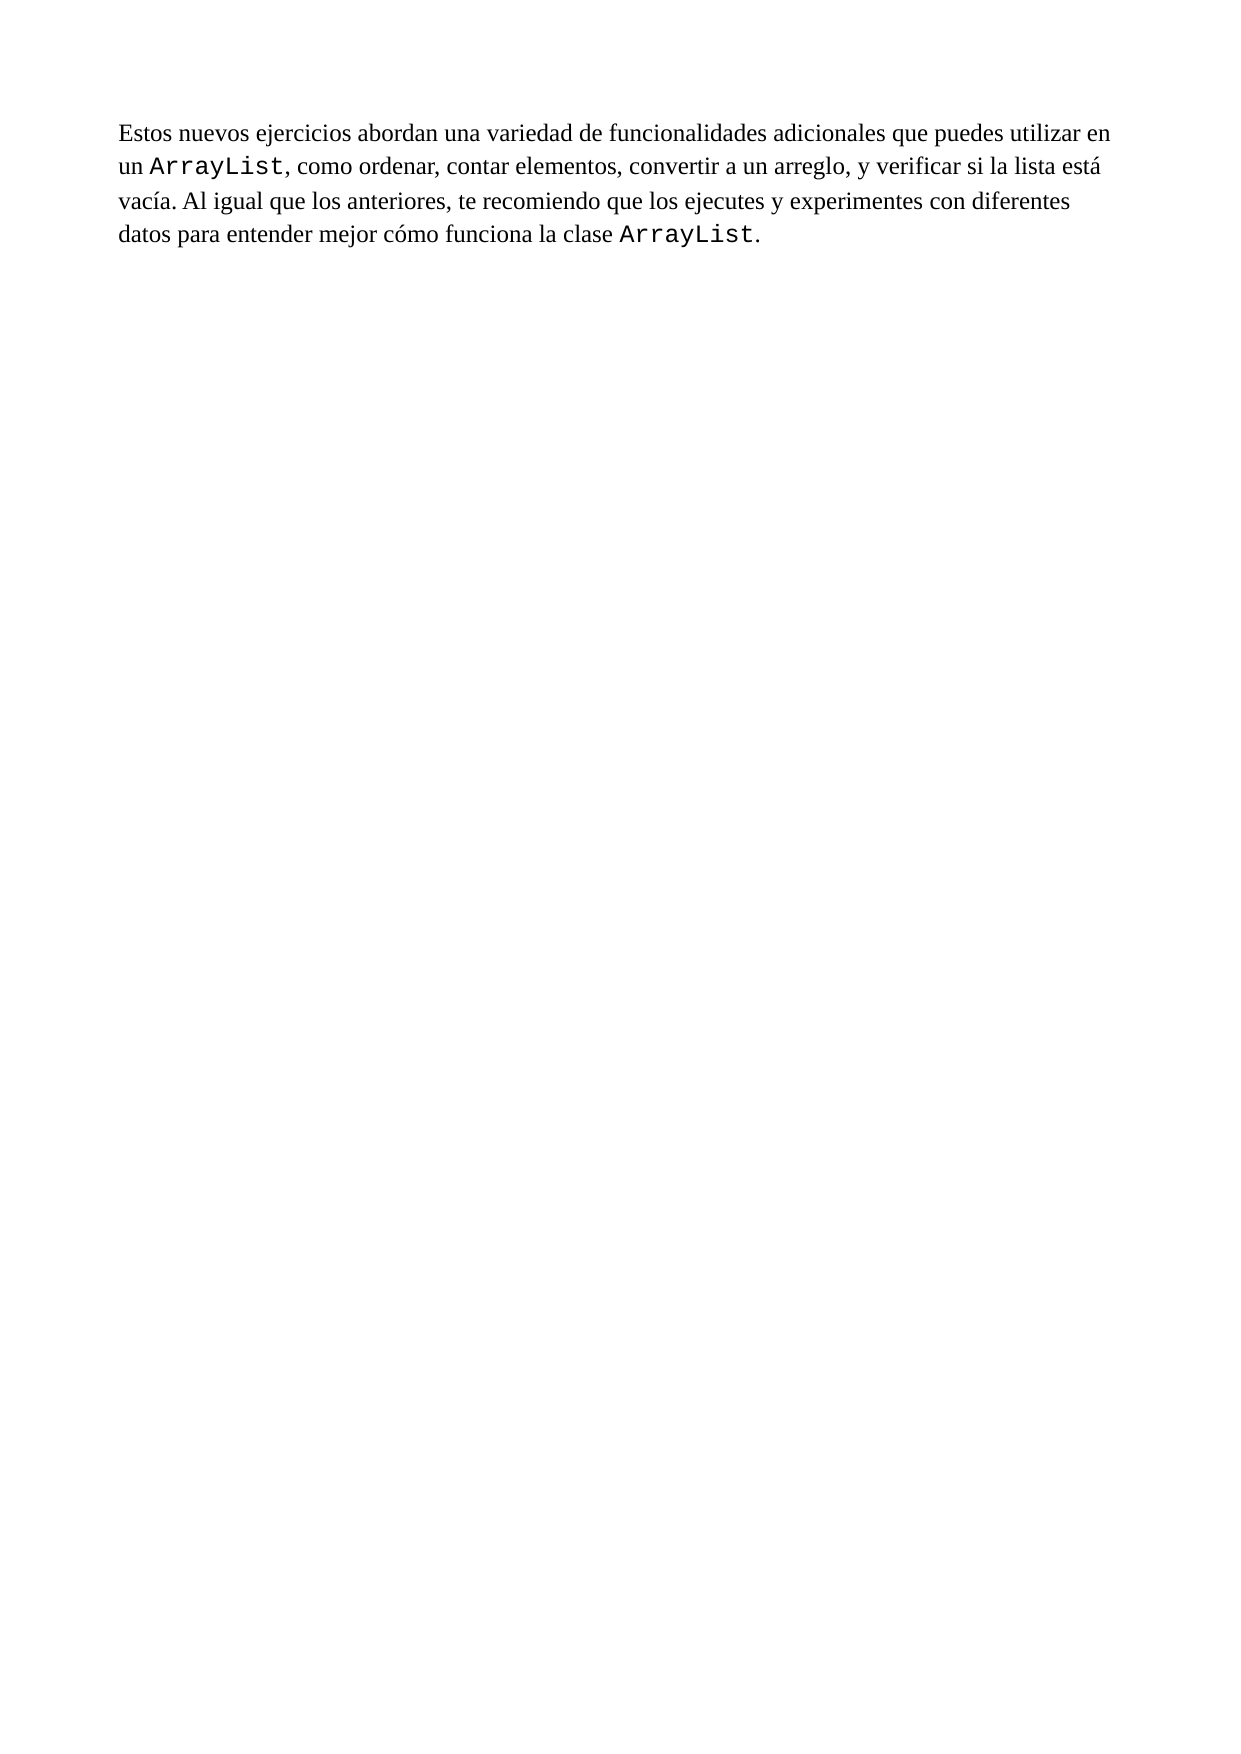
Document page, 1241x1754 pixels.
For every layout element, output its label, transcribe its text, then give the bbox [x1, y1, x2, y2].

text Estos nuevos ejercicios abordan una variedad de funcionalidades adicionales que puedes utilizar en un ArrayList, como ordenar, contar elementos, convertir a un arreglo, y verificar si la lista está vacía. Al igual que los anteriores, te recomiendo que los ejecutes y experimentes con diferentes datos para entender mejor cómo funciona la clase ArrayList. [118, 118, 1122, 250]
